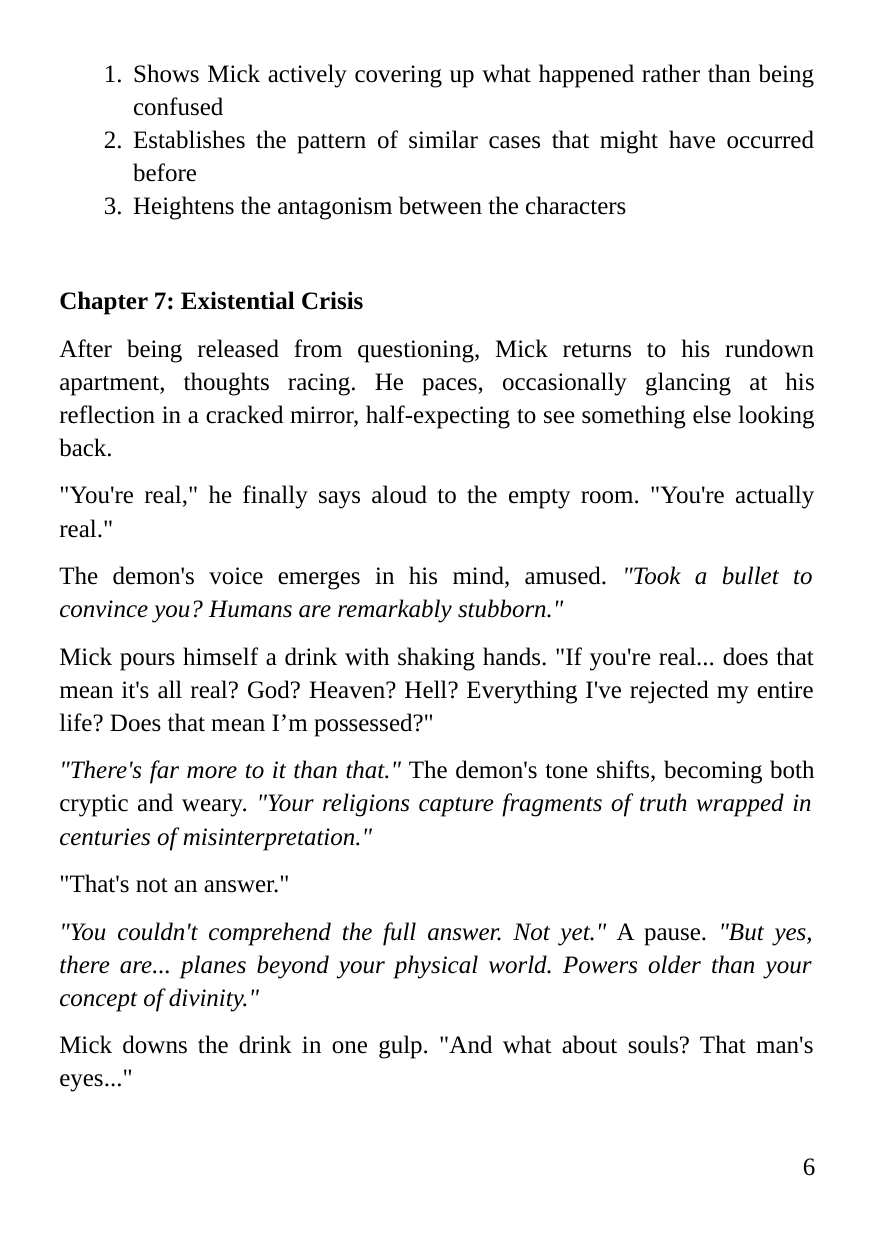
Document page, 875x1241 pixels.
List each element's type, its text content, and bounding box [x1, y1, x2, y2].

text "You're real," he finally says aloud to the empty room. "You're actually real." [59, 481, 815, 542]
subtitle Chapter 7: Existential Crisis [59, 286, 815, 315]
text "That's not an answer." [59, 869, 815, 898]
list Establishes the pattern of similar cases that might have occurred before [103, 125, 815, 187]
list Shows Mick actively covering up what happened rather than being confused [103, 59, 815, 121]
text Mick downs the drink in one gulp. "And what about souls? That man's eyes..." [59, 1030, 815, 1092]
text "You couldn't comprehend the full answer. Not yet." A pause. "But yes, there are... planes beyond your physical world. Powers older than your concept of divinity." [59, 917, 815, 1012]
list Heightens the antagonism between the characters [103, 191, 815, 220]
text The demon's voice emerges in his mind, amused. "Took a bullet to convince you? Humans are remarkably stubborn." [59, 561, 815, 623]
text After being released from questioning, Mick returns to his rundown apartment, thoughts racing. He paces, occasionally glancing at his reflection in a cracked mirror, half-expecting to see something else looking back. [59, 334, 815, 462]
text Mick pours himself a drink with shaking hands. "If you're real... does that mean it's all real? God? Heaven? Hell? Everything I've rejected my entire life? Does that mean I’m possessed?" [59, 642, 815, 737]
text "There's far more to it than that." The demon's tone shifts, becoming both cryptic and weary. "Your religions capture fragments of truth wrapped in centuries of misinterpretation." [59, 756, 815, 850]
